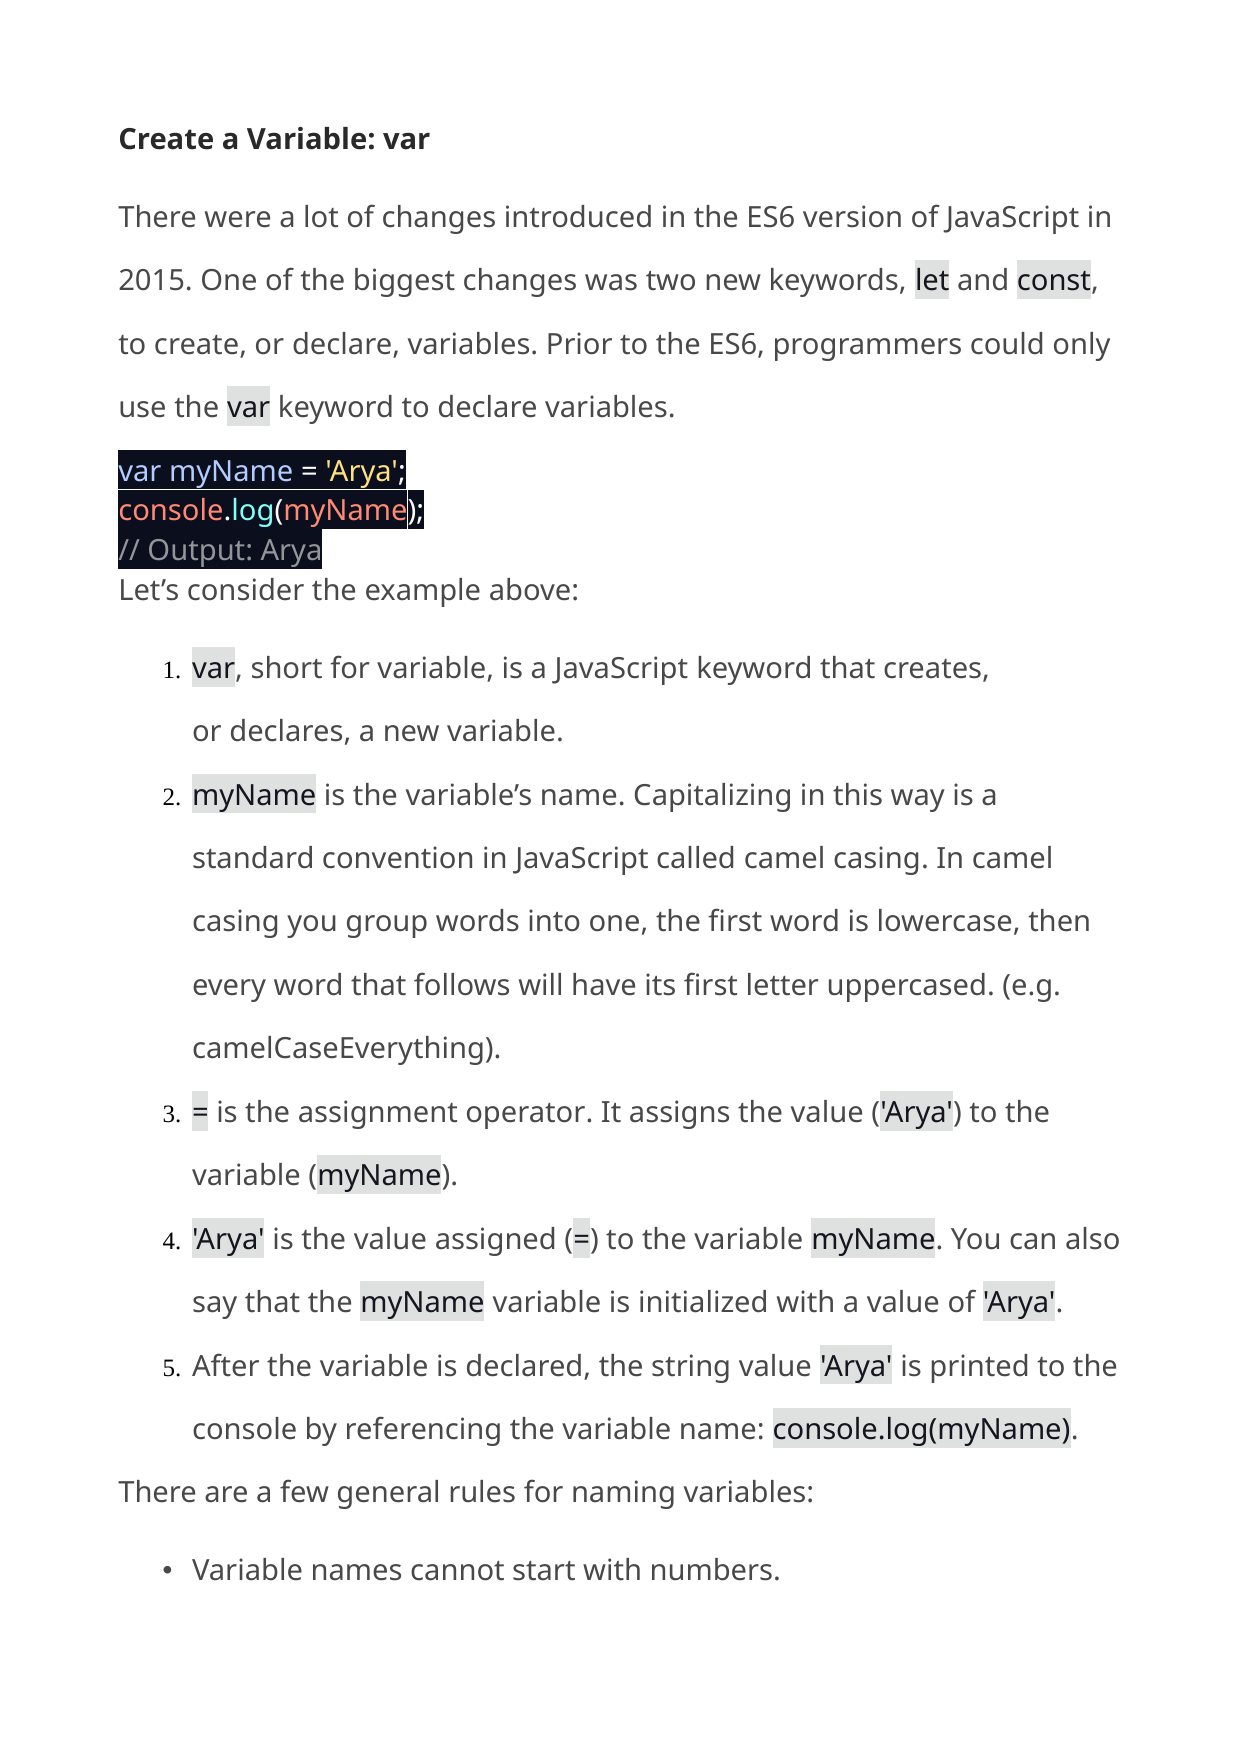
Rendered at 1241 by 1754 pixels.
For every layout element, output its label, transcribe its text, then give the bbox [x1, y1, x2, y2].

text var myName = 'Arya'; [118, 450, 1122, 489]
text console.log(myName); [118, 489, 1122, 529]
list Variable names cannot start with numbers. [162, 1550, 1122, 1589]
list 'Arya' is the value assigned (=) to the variable myName. You can also say that the myName variable is initialized with a value of 'Arya'. [162, 1218, 1122, 1321]
list myName is the variable’s name. Capitalizing in this way is a standard convention in JavaScript called camel casing. In camel casing you group words into one, the first word is lowercase, then every word that follows will have its first letter uppercased. (e.g. camelCaseEverything). [162, 774, 1122, 1067]
list = is the assignment operator. It assigns the value ('Arya') to the variable (myName). [162, 1091, 1122, 1194]
text // Output: Arya [118, 529, 1122, 569]
subtitle Create a Variable: var [118, 118, 1122, 158]
list var, short for variable, is a JavaScript keyword that creates, or declares, a new variable. [162, 647, 1122, 750]
text There are a few general rules for naming variables: [118, 1472, 1122, 1511]
text Let’s consider the example above: [118, 569, 1122, 609]
text There were a lot of changes introduced in the ES6 version of JavaScript in 2015. One of the biggest changes was two new keywords, let and const, to create, or declare, variables. Prior to the ES6, programmers could only use the var keyword to declare variables. [118, 196, 1122, 426]
list After the variable is declared, the string value 'Arya' is printed to the console by referencing the variable name: console.log(myName). [162, 1345, 1122, 1448]
